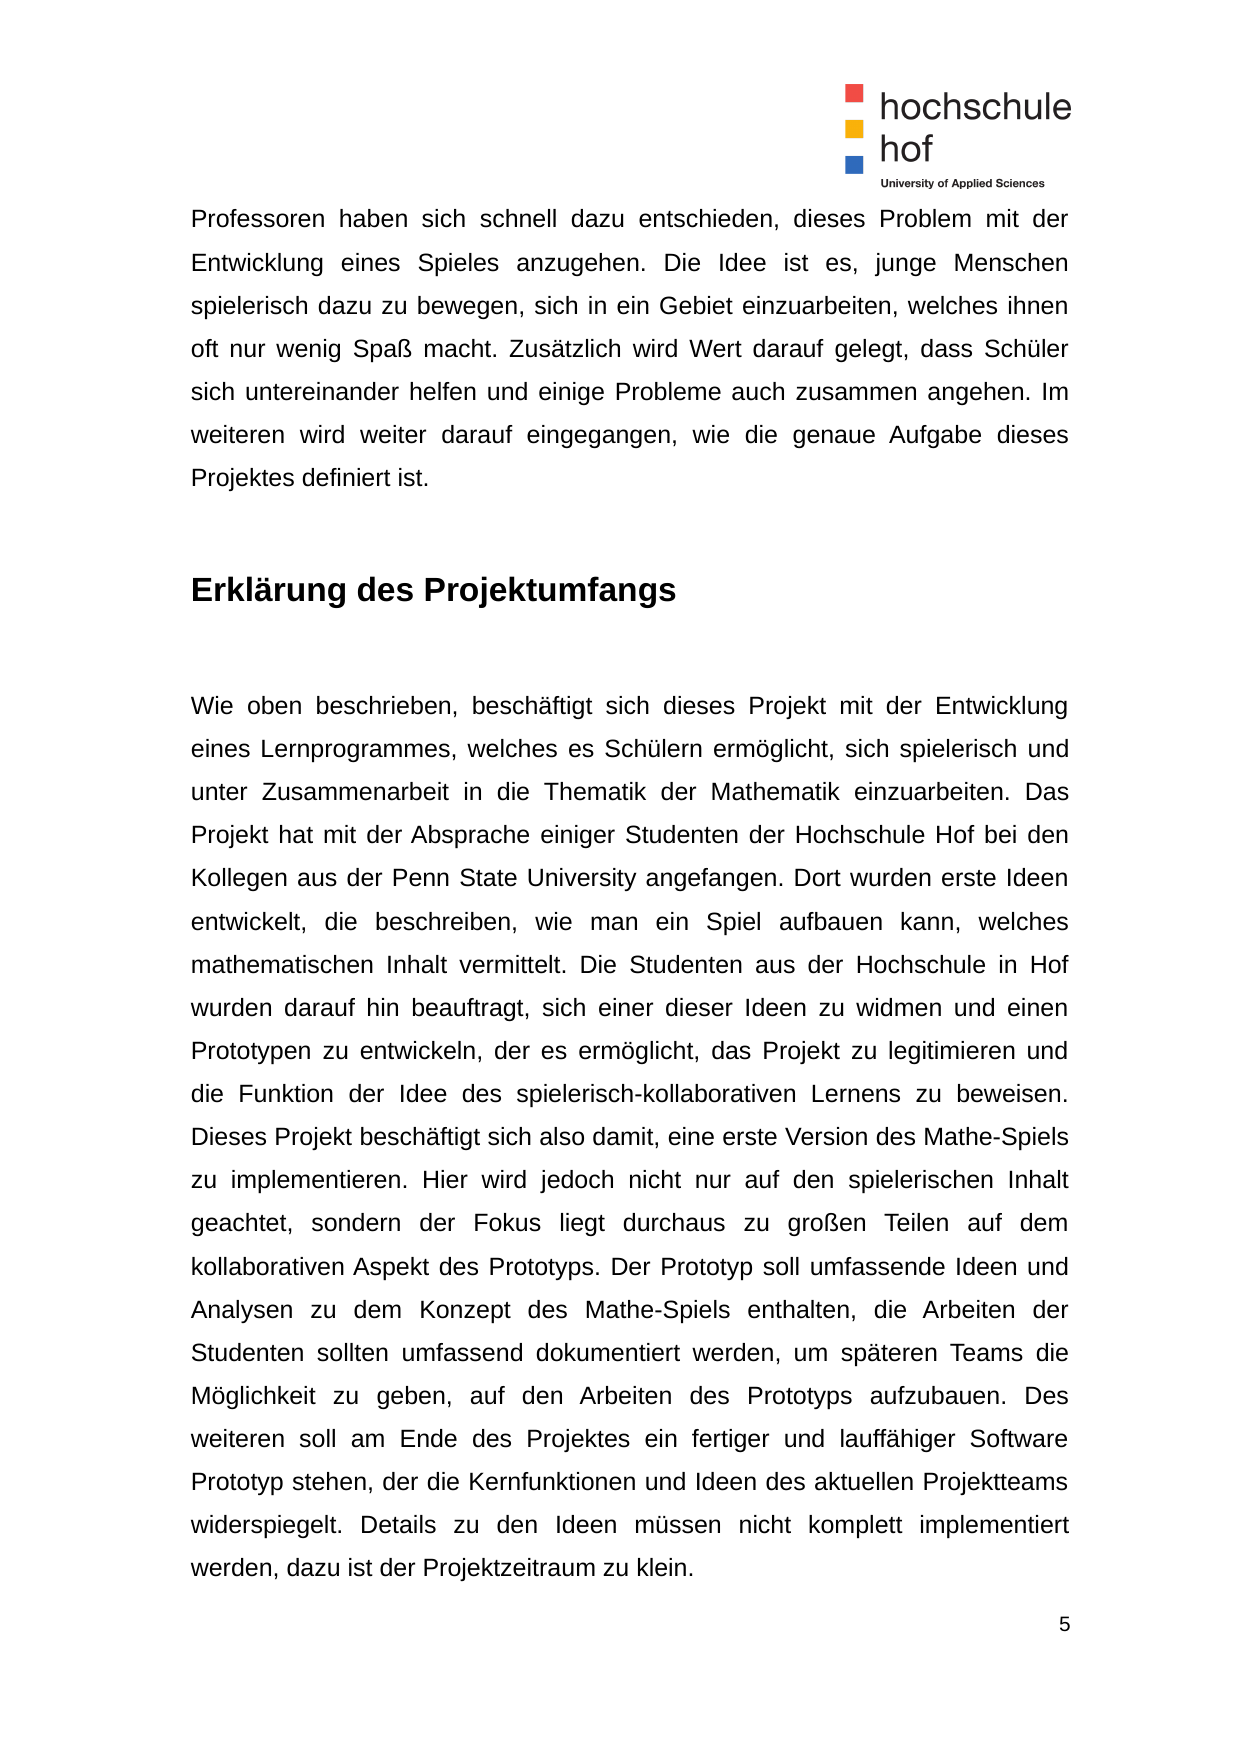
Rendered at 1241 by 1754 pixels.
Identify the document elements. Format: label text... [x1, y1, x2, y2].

picture [845, 84, 1071, 189]
subtitle Erklärung des Projektumfangs [191, 570, 1070, 609]
text Professoren haben sich schnell dazu entschieden, dieses Problem mit der Entwicklung eines Spieles anzugehen. Die Idee ist es, junge Menschen spielerisch dazu zu bewegen, sich in ein Gebiet einzuarbeiten, welches ihnen oft nur wenig Spaß macht. Zusätzlich wird Wert darauf gelegt, dass Schüler sich untereinander helfen und einige Probleme auch zusammen angehen. Im weiteren wird weiter darauf eingegangen, wie die genaue Aufgabe dieses Projektes definiert ist. [191, 204, 1070, 492]
text Wie oben beschrieben, beschäftigt sich dieses Projekt mit der Entwicklung eines Lernprogrammes, welches es Schülern ermöglicht, sich spielerisch und unter Zusammenarbeit in die Thematik der Mathematik einzuarbeiten. Das Projekt hat mit der Absprache einiger Studenten der Hochschule Hof bei den Kollegen aus der Penn State University angefangen. Dort wurden erste Ideen entwickelt, die beschreiben, wie man ein Spiel aufbauen kann, welches mathematischen Inhalt vermittelt. Die Studenten aus der Hochschule in Hof wurden darauf hin beauftragt, sich einer dieser Ideen zu widmen und einen Prototypen zu entwickeln, der es ermöglicht, das Projekt zu legitimieren und die Funktion der Idee des spielerisch-kollaborativen Lernens zu beweisen. Dieses Projekt beschäftigt sich also damit, eine erste Version des Mathe-Spiels zu implementieren. Hier wird jedoch nicht nur auf den spielerischen Inhalt geachtet, sondern der Fokus liegt durchaus zu großen Teilen auf dem kollaborativen Aspekt des Prototyps. Der Prototyp soll umfassende Ideen und Analysen zu dem Konzept des Mathe-Spiels enthalten, die Arbeiten der Studenten sollten umfassend dokumentiert werden, um späteren Teams die Möglichkeit zu geben, auf den Arbeiten des Prototyps aufzubauen. Des weiteren soll am Ende des Projektes ein fertiger und lauffähiger Software Prototyp stehen, der die Kernfunktionen und Ideen des aktuellen Projektteams widerspiegelt. Details zu den Ideen müssen nicht komplett implementiert werden, dazu ist der Projektzeitraum zu klein. [191, 691, 1070, 1582]
